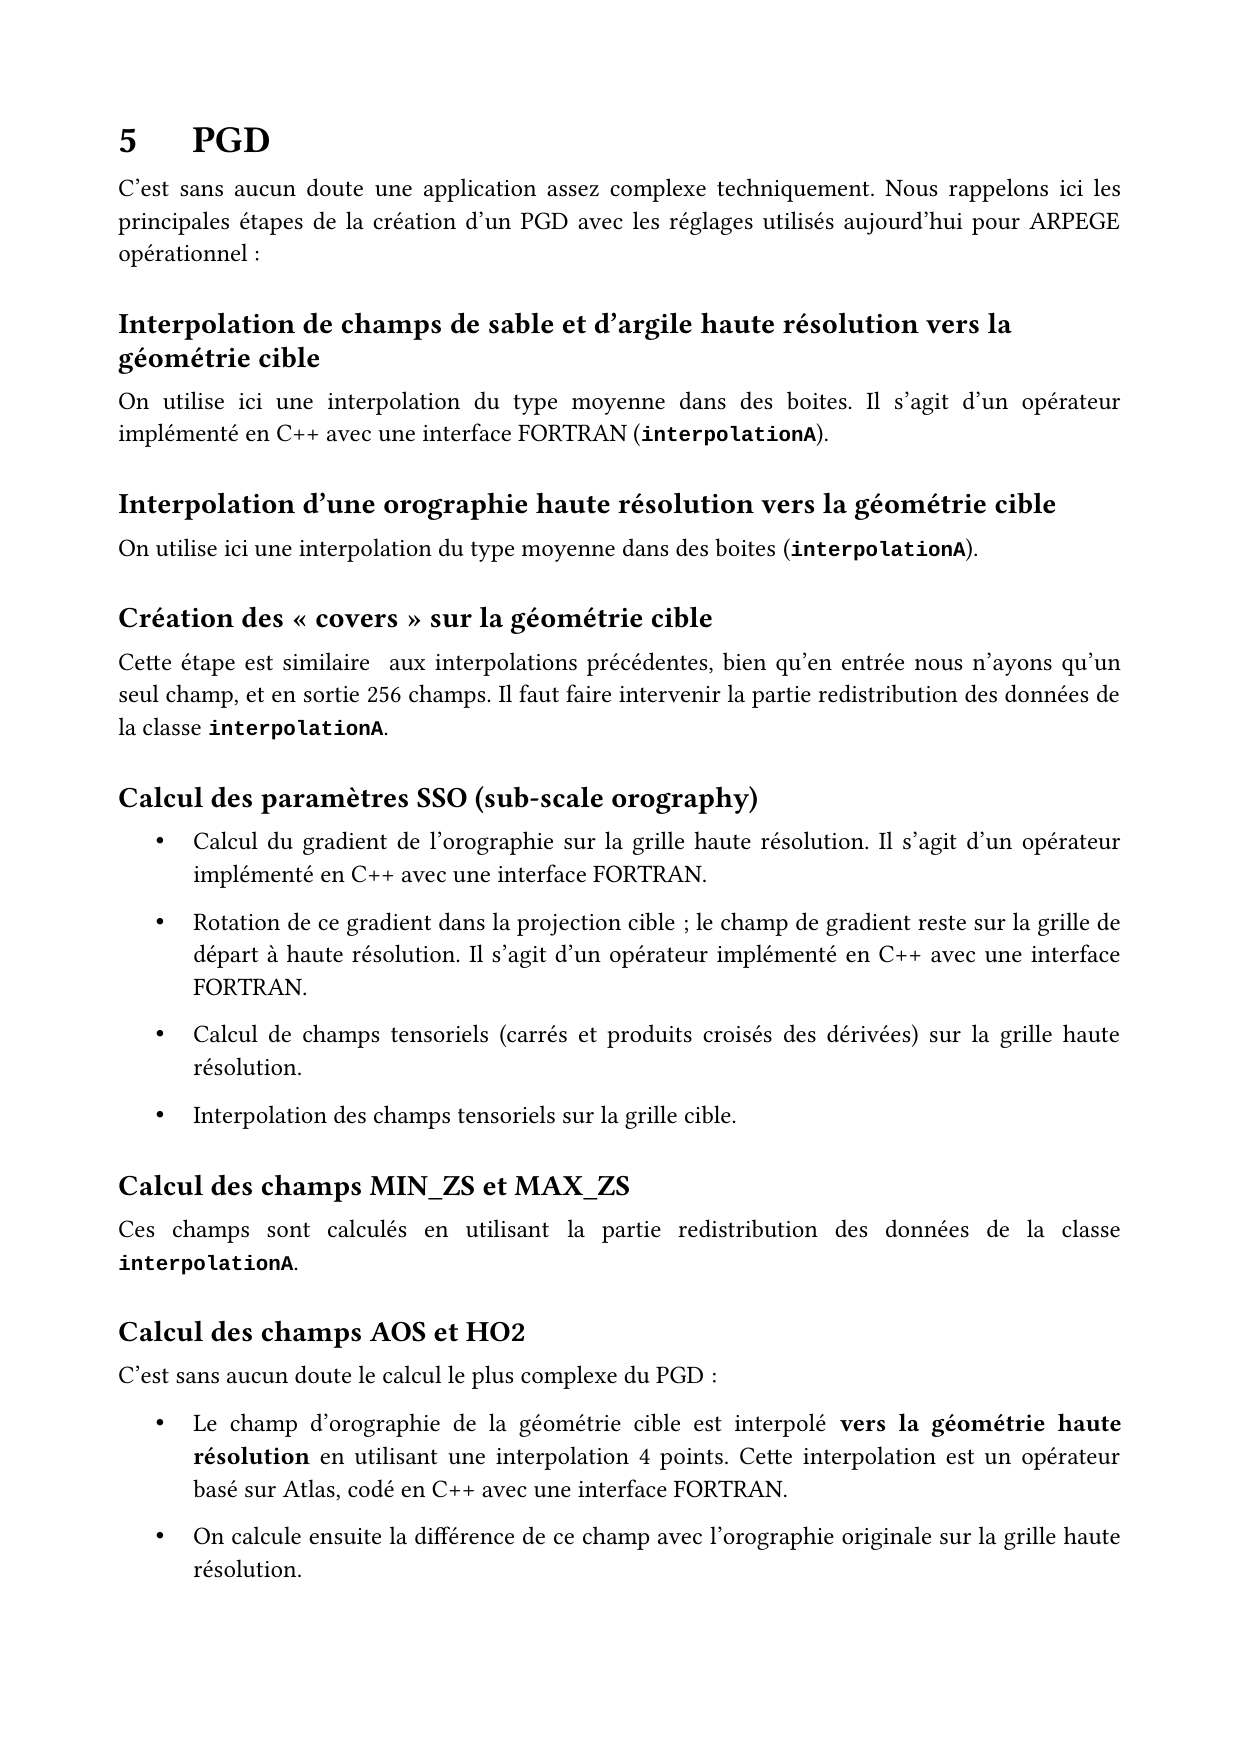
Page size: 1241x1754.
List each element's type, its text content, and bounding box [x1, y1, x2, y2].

subtitle Interpolation de champs de sable et d’argile haute résolution vers la géométrie cible [118, 308, 1122, 374]
subtitle Calcul des paramètres SSO (sub-scale orography) [118, 782, 1122, 815]
list Calcul du gradient de l’orographie sur la grille haute résolution. Il s’agit d’un opérateur implémenté en C++ avec une interface FORTRAN. [156, 827, 1122, 889]
list Calcul de champs tensoriels (carrés et produits croisés des dérivées) sur la grille haute résolution. [156, 1021, 1122, 1082]
list Rotation de ce gradient dans la projection cible ; le champ de gradient reste sur la grille de départ à haute résolution. Il s’agit d’un opérateur implémenté en C++ avec une interface FORTRAN. [156, 907, 1122, 1002]
text Cette étape est similaire aux interpolations précédentes, bien qu’en entrée nous n’ayons qu’un seul champ, et en sortie 256 champs. Il faut faire intervenir la partie redistribution des données de la classe interpolationA. [118, 648, 1122, 742]
subtitle Interpolation d’une orographie haute résolution vers la géométrie cible [118, 488, 1122, 521]
list On calcule ensuite la différence de ce champ avec l’orographie originale sur la grille haute résolution. [156, 1522, 1122, 1583]
subtitle Calcul des champs MIN_ZS et MAX_ZS [118, 1169, 1122, 1202]
text C’est sans aucun doute une application assez complexe techniquement. Nous rappelons ici les principales étapes de la création d’un PGD avec les réglages utilisés aujourd’hui pour ARPEGE opérationnel : [118, 174, 1122, 268]
list Le champ d’orographie de la géométrie cible est interpolé vers la géométrie haute résolution en utilisant une interpolation 4 points. Cette interpolation est un opérateur basé sur Atlas, codé en C++ avec une interface FORTRAN. [156, 1409, 1122, 1503]
text On utilise ici une interpolation du type moyenne dans des boites. Il s’agit d’un opérateur implémenté en C++ avec une interface FORTRAN (interpolationA). [118, 387, 1122, 448]
subtitle Création des « covers » sur la géométrie cible [118, 602, 1122, 635]
list Interpolation des champs tensoriels sur la grille cible. [156, 1101, 1122, 1129]
text Ces champs sont calculés en utilisant la partie redistribution des données de la classe interpolationA. [118, 1215, 1122, 1276]
subtitle Calcul des champs AOS et HO2 [118, 1316, 1122, 1349]
subtitle PGD [118, 118, 1122, 161]
text C’est sans aucun doute le calcul le plus complexe du PGD : [118, 1362, 1122, 1390]
text On utilise ici une interpolation du type moyenne dans des boites (interpolationA). [118, 533, 1122, 562]
